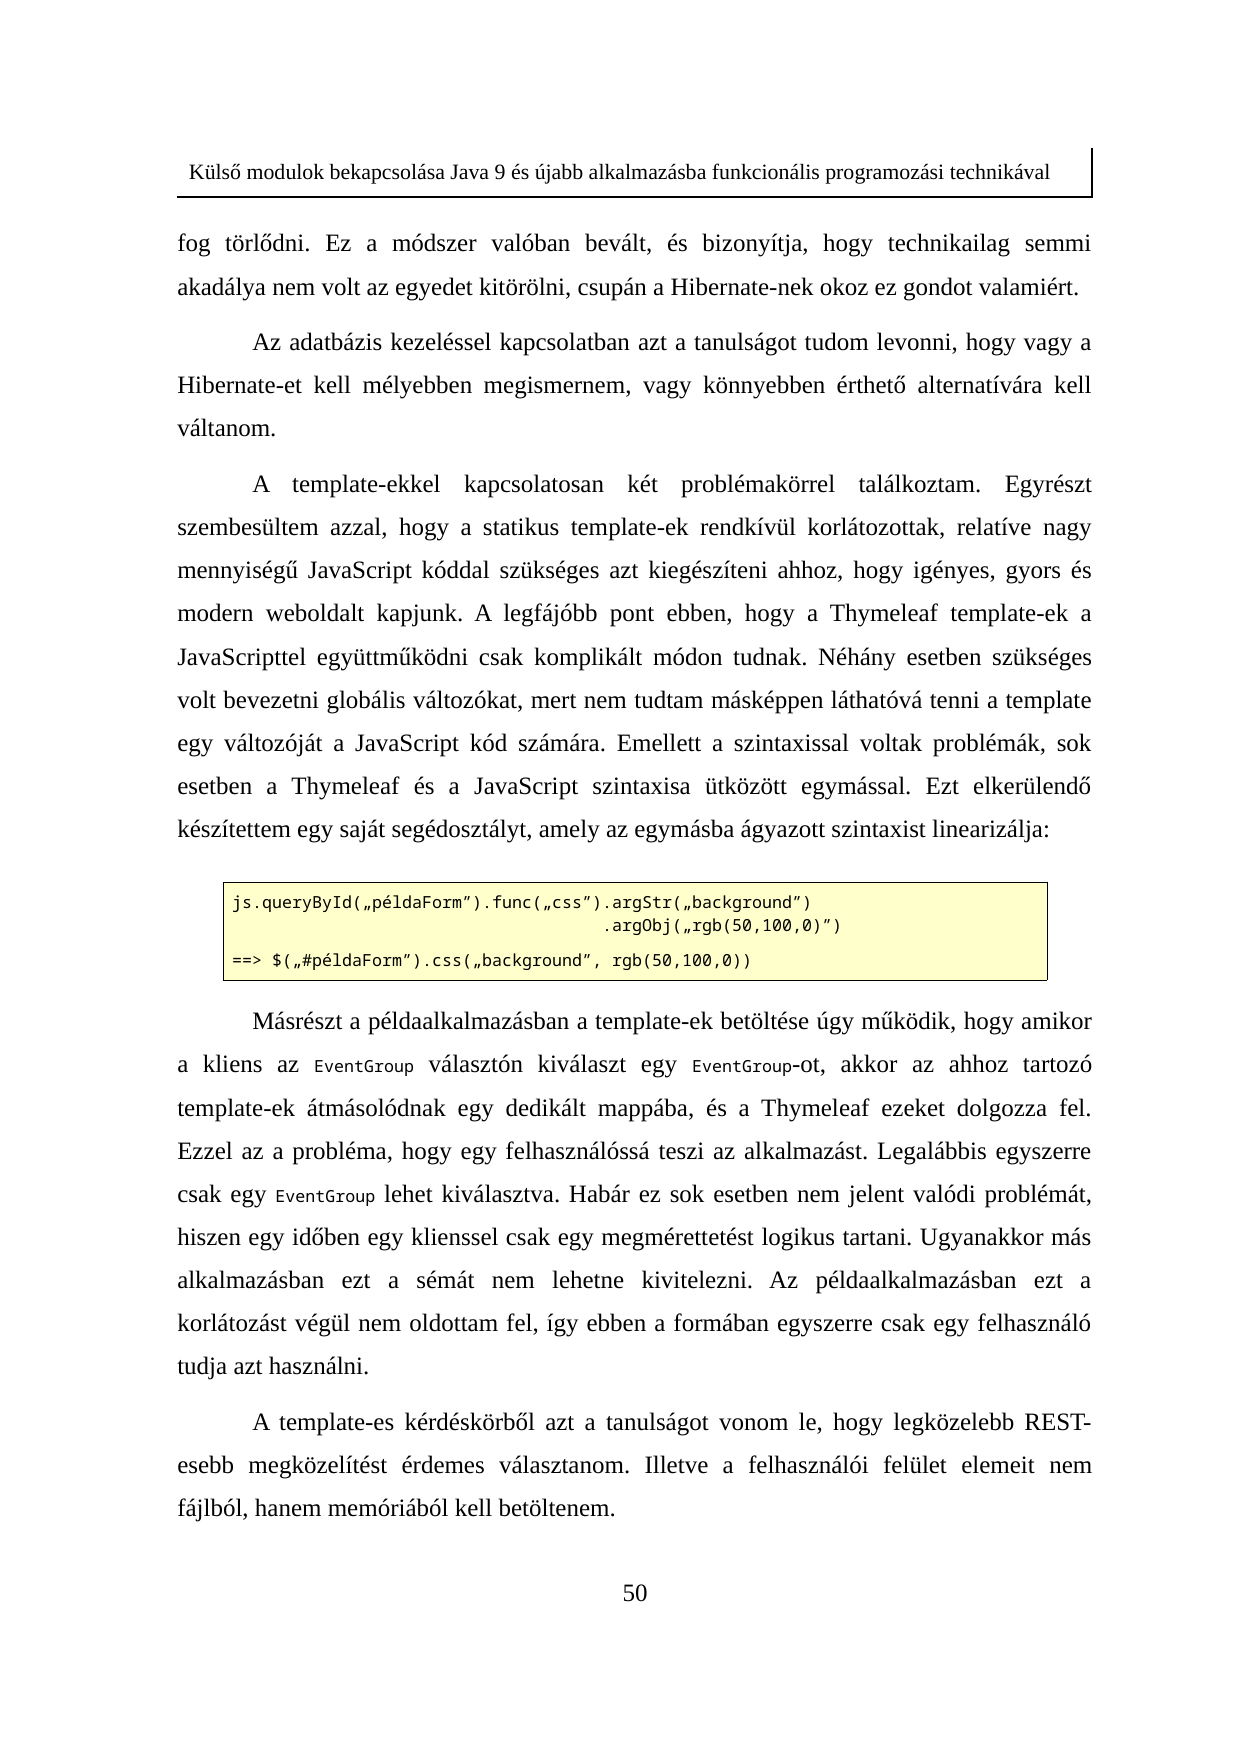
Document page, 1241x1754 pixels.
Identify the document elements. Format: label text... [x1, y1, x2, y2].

text Másrészt a példaalkalmazásban a template-ek betöltése úgy működik, hogy amikor a kliens az EventGroup választón kiválaszt egy EventGroup-ot, akkor az ahhoz tartozó template-ek átmásolódnak egy dedikált mappába, és a Thymeleaf ezeket dolgozza fel. Ezzel az a probléma, hogy egy felhasználóssá teszi az alkalmazást. Legalábbis egyszerre csak egy EventGroup lehet kiválasztva. Habár ez sok esetben nem jelent valódi problémát, hiszen egy időben egy klienssel csak egy megmérettetést logikus tartani. Ugyanakkor más alkalmazásban ezt a sémát nem lehetne kivitelezni. Az példaalkalmazásban ezt a korlátozást végül nem oldottam fel, így ebben a formában egyszerre csak egy felhasználó tudja azt használni. [177, 870, 1093, 1380]
text A template-es kérdéskörből azt a tanulságot vonom le, hogy legközelebb REST-esebb megközelítést érdemes választanom. Illetve a felhasználói felület elemeit nem fájlból, hanem memóriából kell betöltenem. [177, 1407, 1093, 1522]
text Az adatbázis kezeléssel kapcsolatban azt a tanulságot tudom levonni, hogy vagy a Hibernate-et kell mélyebben megismernem, vagy könnyebben érthető alternatívára kell váltanom. [177, 327, 1093, 442]
text fog törlődni. Ez a módszer valóban bevált, és bizonyítja, hogy technikailag semmi akadálya nem volt az egyedet kitörölni, csupán a Hibernate-nek okoz ez gondot valamiért. [177, 228, 1093, 300]
text js.queryById(„példaForm”).func(„css”).argStr(„background”) .argObj(„rgb(50,100,0)”) [232, 891, 1038, 936]
text A template-ekkel kapcsolatosan két problémakörrel találkoztam. Egyrészt szembesültem azzal, hogy a statikus template-ek rendkívül korlátozottak, relatíve nagy mennyiségű JavaScript kóddal szükséges azt kiegészíteni ahhoz, hogy igényes, gyors és modern weboldalt kapjunk. A legfájóbb pont ebben, hogy a Thymeleaf template-ek a JavaScripttel együttműködni csak komplikált módon tudnak. Néhány esetben szükséges volt bevezetni globális változókat, mert nem tudtam másképpen láthatóvá tenni a template egy változóját a JavaScript kód számára. Emellett a szintaxissal voltak problémák, sok esetben a Thymeleaf és a JavaScript szintaxisa ütközött egymással. Ezt elkerülendő készítettem egy saját segédosztályt, amely az egymásba ágyazott szintaxist linearizálja: [177, 469, 1093, 843]
text ==> $(„#példaForm”).css(„background”, rgb(50,100,0)) [232, 948, 1038, 971]
